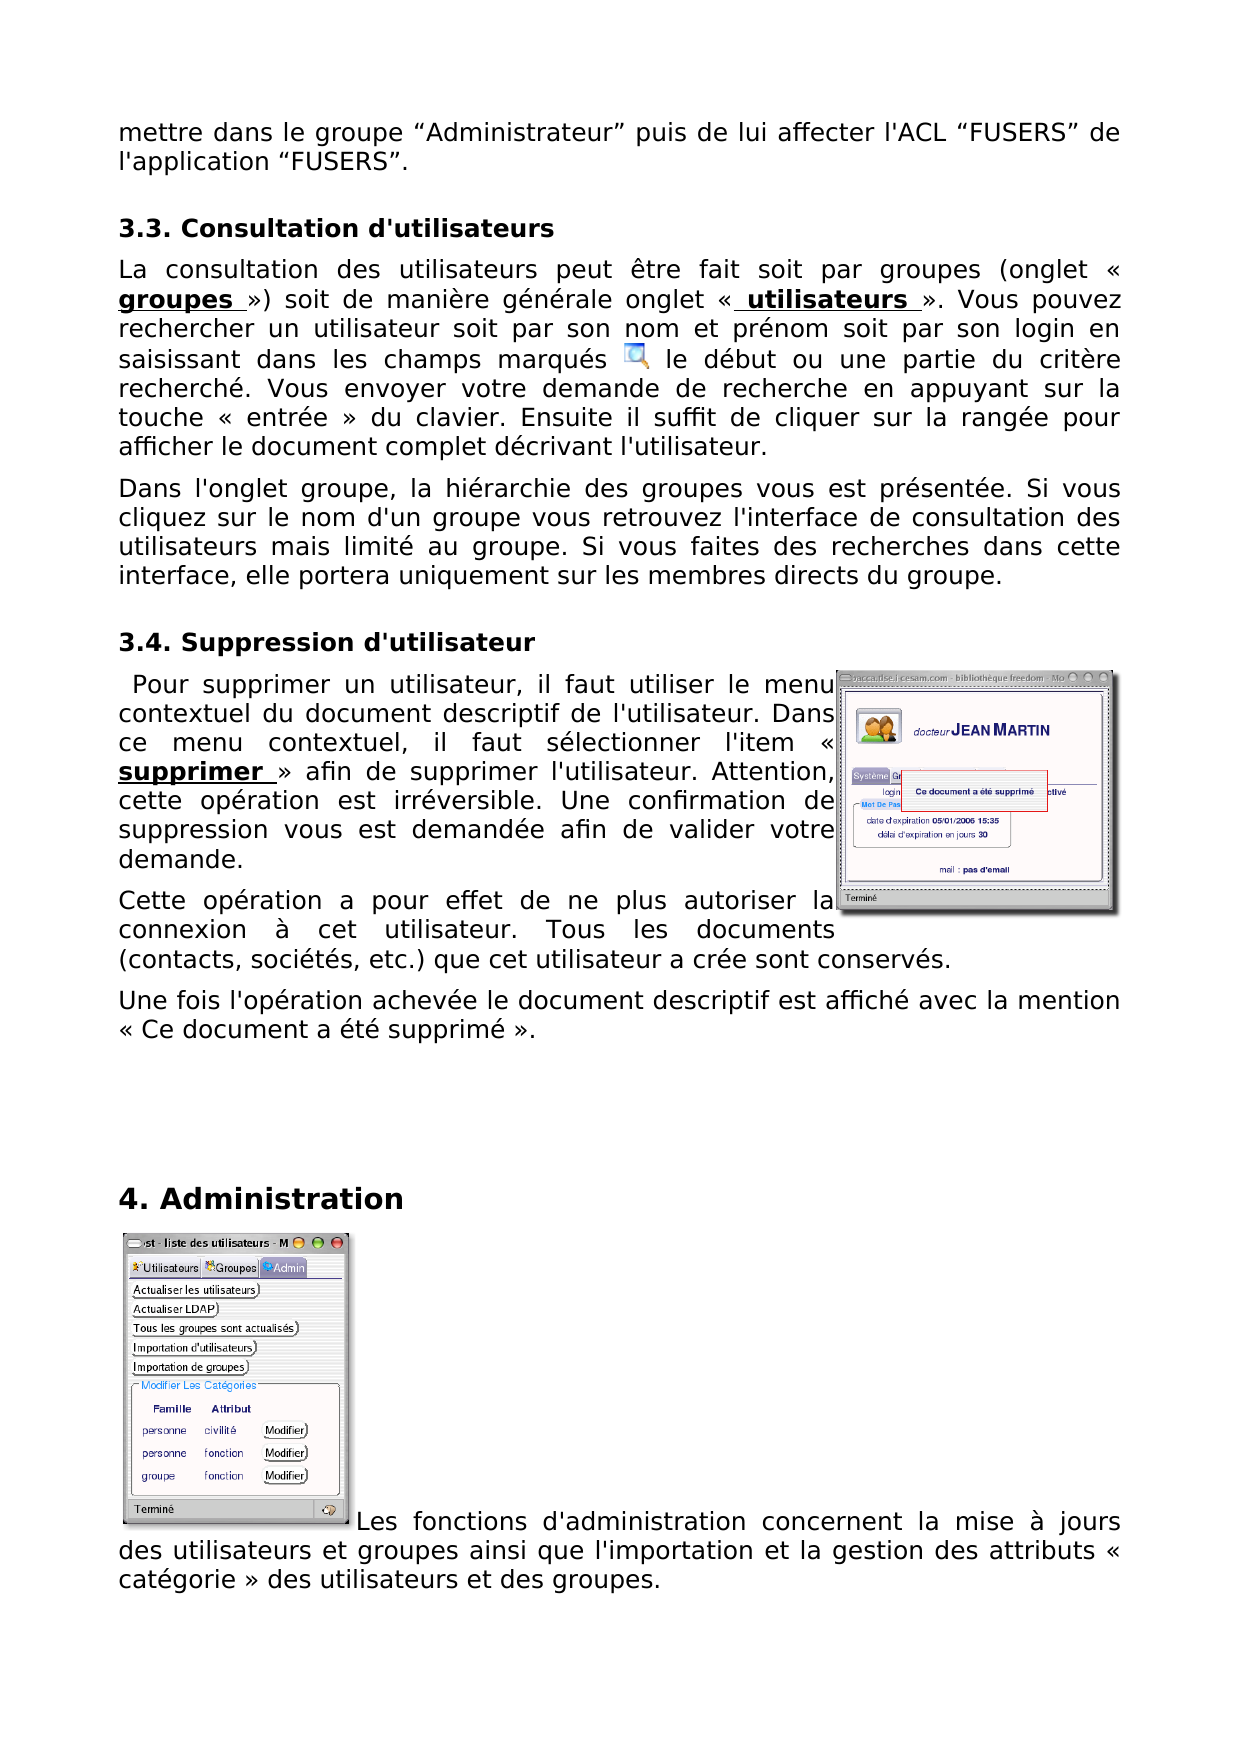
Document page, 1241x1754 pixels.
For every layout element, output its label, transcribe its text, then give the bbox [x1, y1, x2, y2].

text Dans l'onglet groupe, la hiérarchie des groupes vous est présentée. Si vous cliquez sur le nom d'un groupe vous retrouvez l'interface de consultation des utilisateurs mais limité au groupe. Si vous faites des recherches dans cette interface, elle portera uniquement sur les membres directs du groupe. [118, 474, 1122, 591]
text mettre dans le groupe “Administrateur” puis de lui affecter l'ACL “FUSERS” de l'application “FUSERS”. [118, 118, 1122, 176]
text Pour supprimer un utilisateur, il faut utiliser le menu contextuel du document descriptif de l'utilisateur. Dans ce menu contextuel, il faut sélectionner l'item « supprimer » afin de supprimer l'utilisateur. Attention, cette opération est irréversible. Une confirmation de suppression vous est demandée afin de valider votre demande. [118, 670, 836, 874]
text La consultation des utilisateurs peut être fait soit par groupes (onglet « groupes ») soit de manière générale onglet « utilisateurs ». Vous pouvez rechercher un utilisateur soit par son nom et prénom soit par son login en saisissant dans les champs marqués le début ou une partie du critère recherché. Vous envoyer votre demande de recherche en appuyant sur la touche « entrée » du clavier. Ensuite il suffit de cliquer sur la rangée pour afficher le document complet décrivant l'utilisateur. [118, 256, 1122, 462]
text Une fois l'opération achevée le document descriptif est affiché avec la mention « Ce document a été supprimé ». [118, 987, 1122, 1045]
picture [118, 1228, 356, 1531]
text Cette opération a pour effet de ne plus autoriser la connexion à cet utilisateur. Tous les documents (contacts, sociétés, etc.) que cet utilisateur a crée sont conservés. [118, 887, 1122, 974]
subtitle 3.3. Consultation d'utilisateurs [118, 214, 1122, 243]
subtitle 3.4. Suppression d'utilisateur [118, 628, 1122, 657]
text Les fonctions d'administration concernent la mise à jours des utilisateurs et groupes ainsi que l'importation et la gestion des attributs « catégorie » des utilisateurs et des groupes. [118, 1229, 1122, 1595]
picture [624, 343, 650, 369]
subtitle 4. Administration [118, 1182, 1122, 1216]
picture [836, 670, 1123, 920]
